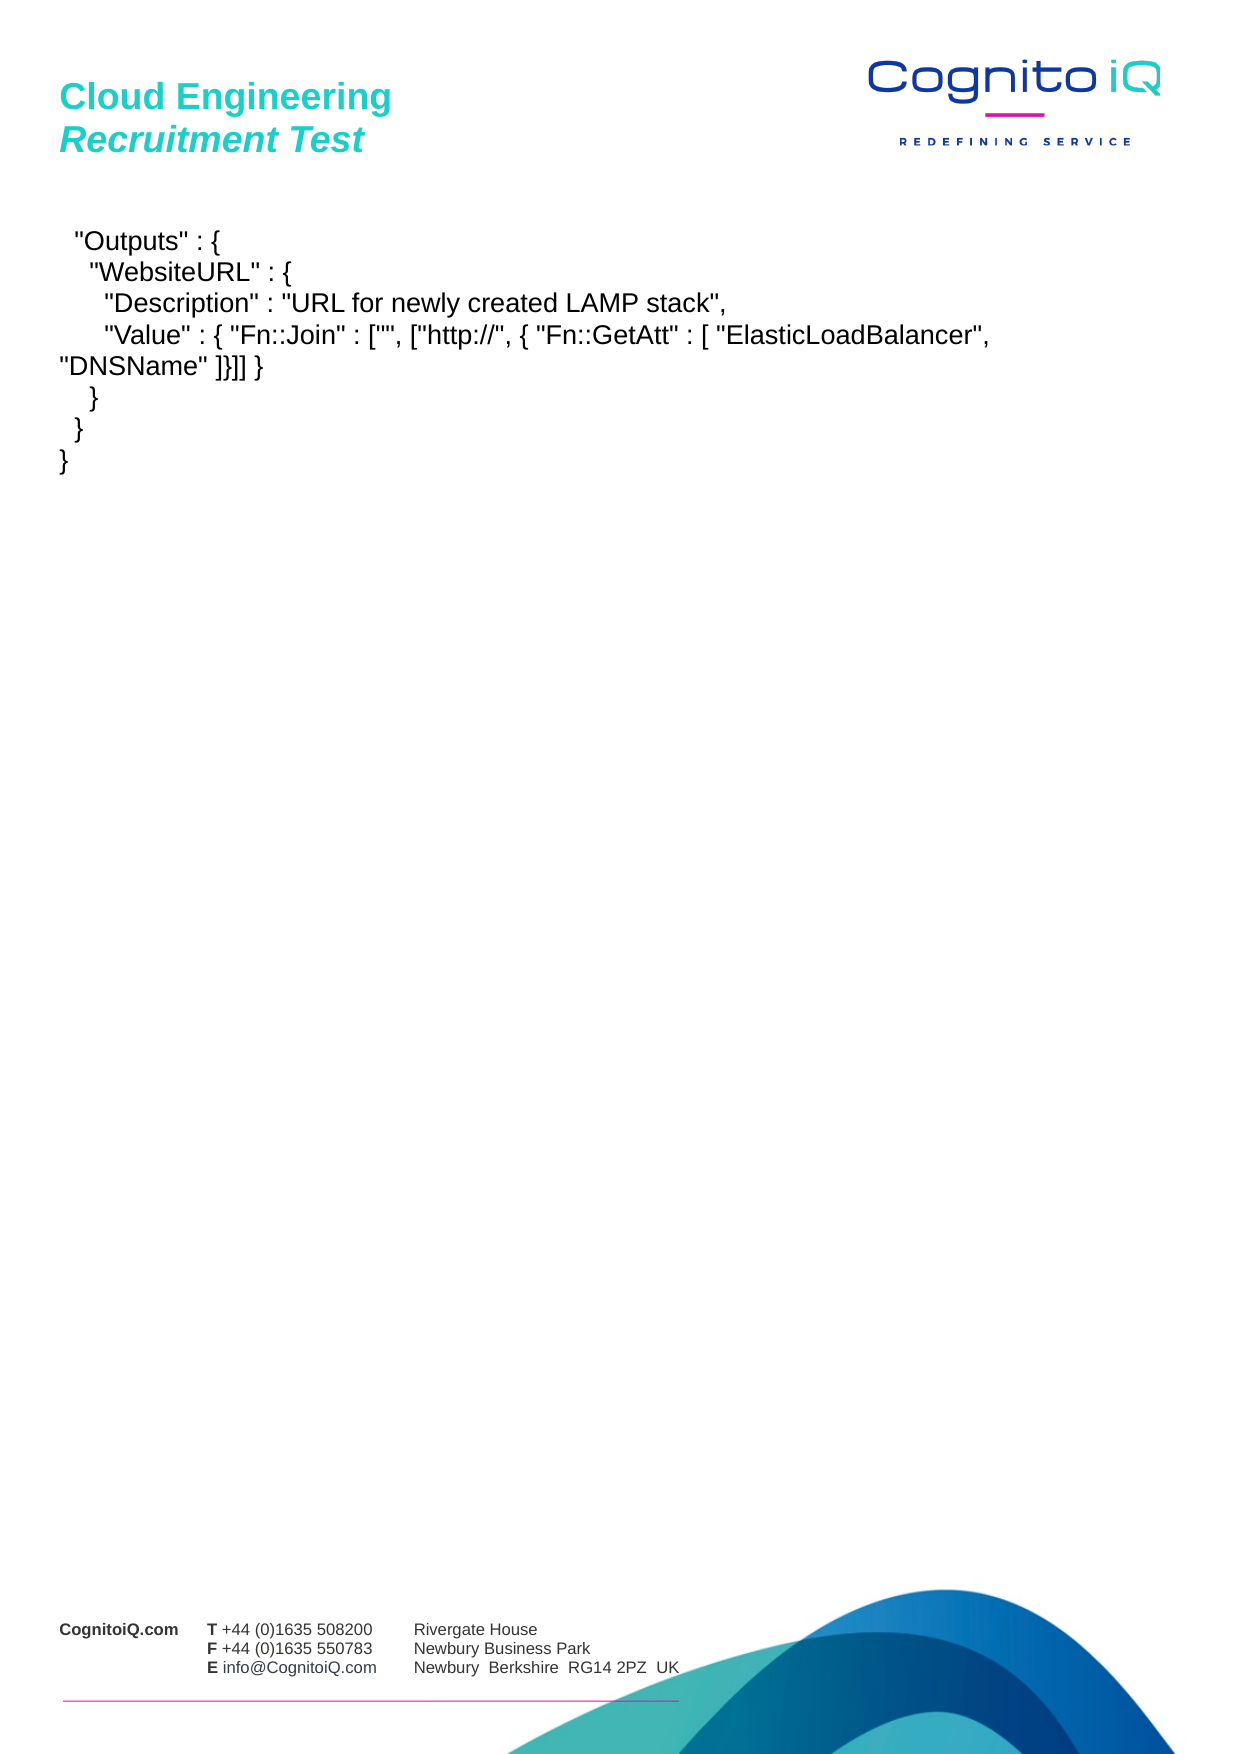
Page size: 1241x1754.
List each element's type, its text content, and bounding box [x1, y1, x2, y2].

text "Description" : "URL for newly created LAMP stack", [59, 287, 1181, 319]
text "WebsiteURL" : { [59, 256, 1181, 287]
text } [59, 412, 1181, 444]
text "Value" : { "Fn::Join" : ["", ["http://", { "Fn::GetAtt" : [ "ElasticLoadBalancer", "DNSName" ]}]] } [59, 319, 1181, 381]
picture [871, 56, 1166, 151]
text } [59, 381, 1181, 412]
text } [59, 444, 1181, 475]
text "Outputs" : { [59, 225, 1181, 256]
